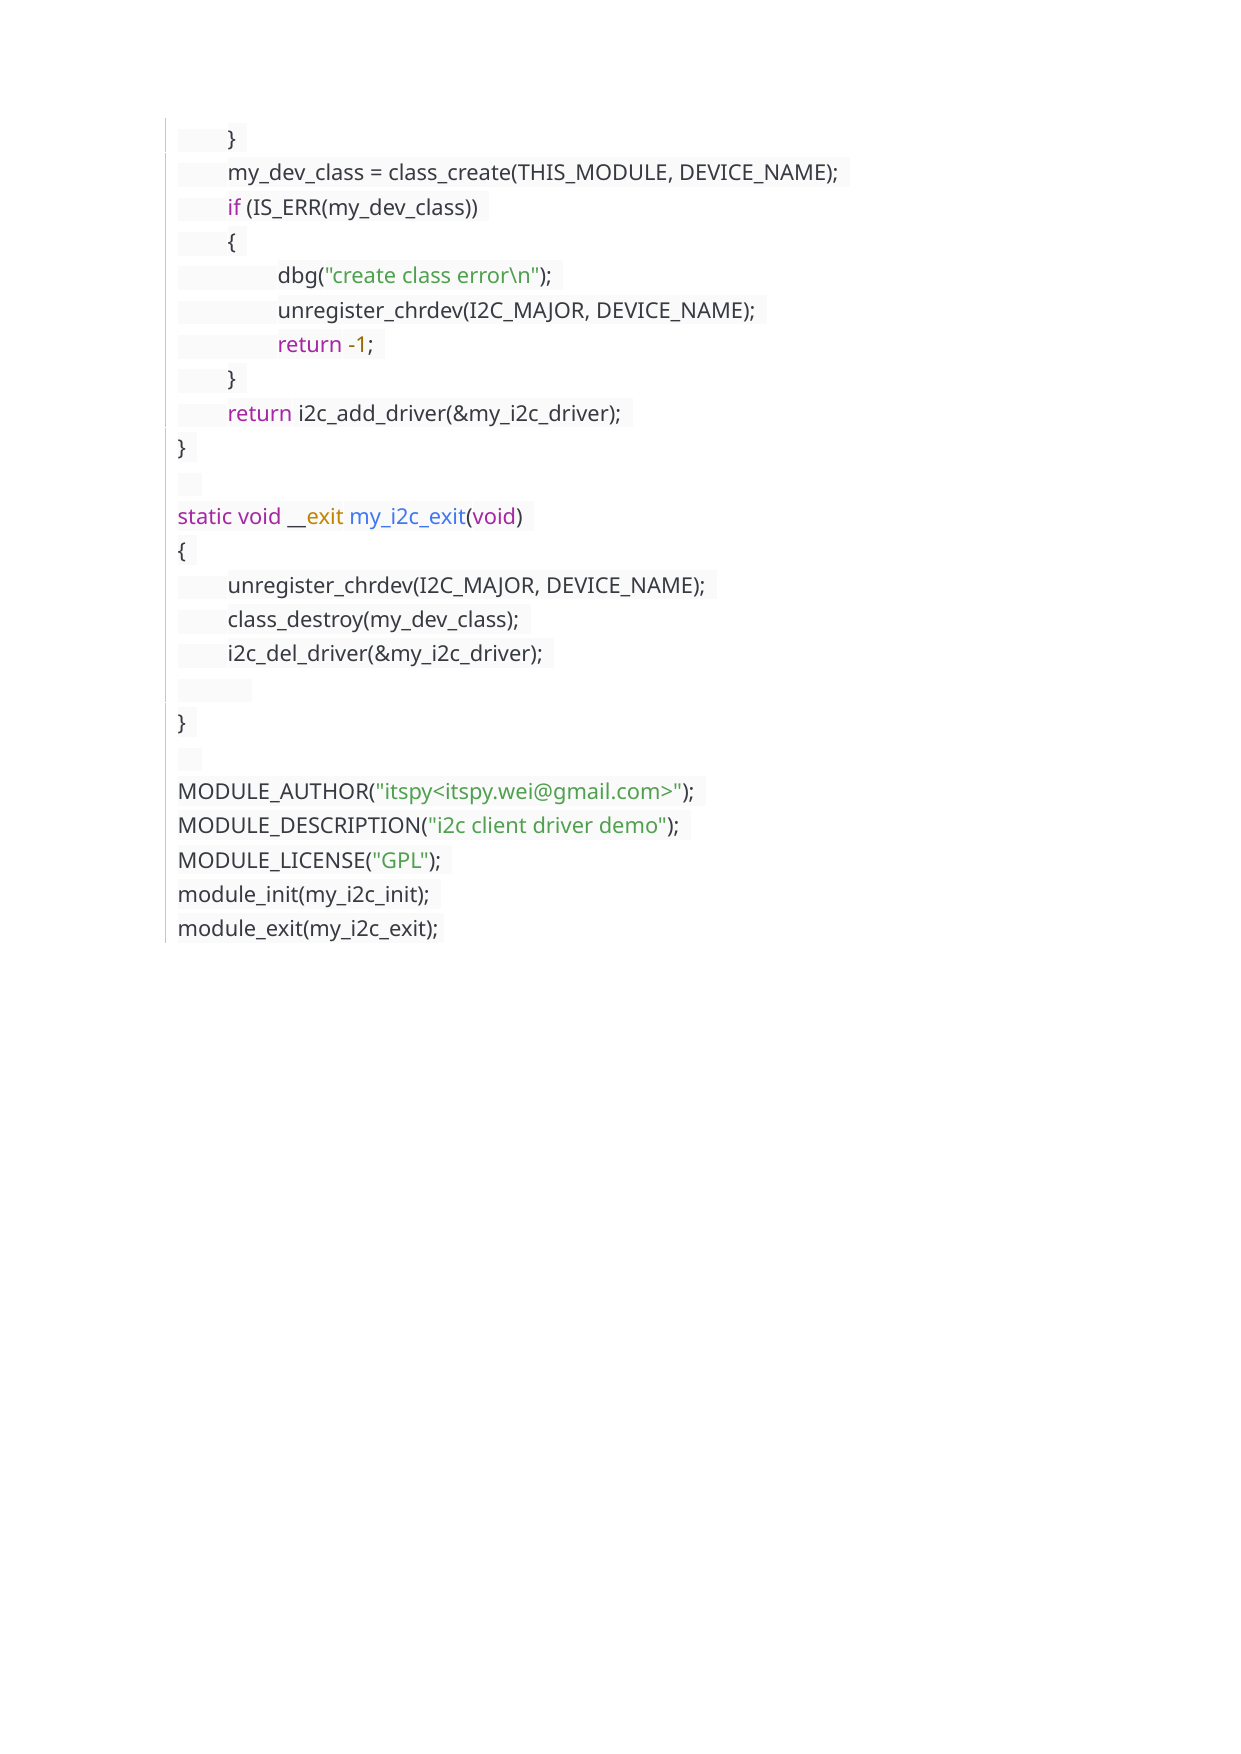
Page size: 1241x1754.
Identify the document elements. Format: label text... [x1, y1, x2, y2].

text [118, 393, 165, 427]
text module_exit(my_i2c_exit); [166, 909, 1122, 943]
text dbg("create class error\n"); [166, 256, 1122, 290]
text class_destroy(my_dev_class); [166, 599, 1122, 634]
text module_init(my_i2c_init); [166, 874, 1122, 909]
text unregister_chrdev(I2C_MAJOR, DEVICE_NAME); [166, 565, 1122, 599]
text my_dev_class = class_create(THIS_MODULE, DEVICE_NAME); [166, 152, 1122, 187]
text return i2c_add_driver(&my_i2c_driver); [166, 393, 1122, 427]
text MODULE_AUTHOR("itspy<itspy.wei@gmail.com>"); [166, 771, 1122, 806]
text } [166, 359, 1122, 393]
text [118, 531, 165, 565]
text [118, 256, 165, 290]
text { [166, 531, 1122, 565]
text return -1; [166, 324, 1122, 359]
text unregister_chrdev(I2C_MAJOR, DEVICE_NAME); [166, 290, 1122, 324]
text { [166, 221, 1122, 256]
text MODULE_DESCRIPTION("i2c client driver demo"); [166, 806, 1122, 840]
text [118, 221, 165, 256]
text [118, 359, 165, 393]
text MODULE_LICENSE("GPL"); [166, 840, 1122, 874]
text [118, 324, 165, 359]
text if (IS_ERR(my_dev_class)) [166, 187, 1122, 221]
text [118, 118, 165, 152]
text [118, 806, 165, 840]
text [118, 702, 165, 737]
text } [166, 427, 1122, 462]
text } [166, 702, 1122, 737]
text i2c_del_driver(&my_i2c_driver); [166, 634, 1122, 668]
text [118, 565, 165, 599]
text [118, 187, 165, 221]
text [118, 874, 165, 909]
text } [166, 118, 1122, 152]
text [118, 840, 165, 874]
text [118, 771, 165, 806]
text [118, 599, 165, 634]
text [118, 634, 165, 668]
text [118, 909, 165, 943]
text [118, 496, 165, 531]
text [118, 290, 165, 324]
text [118, 427, 165, 462]
text static void __exit my_i2c_exit(void) [166, 496, 1122, 531]
text [118, 152, 165, 187]
